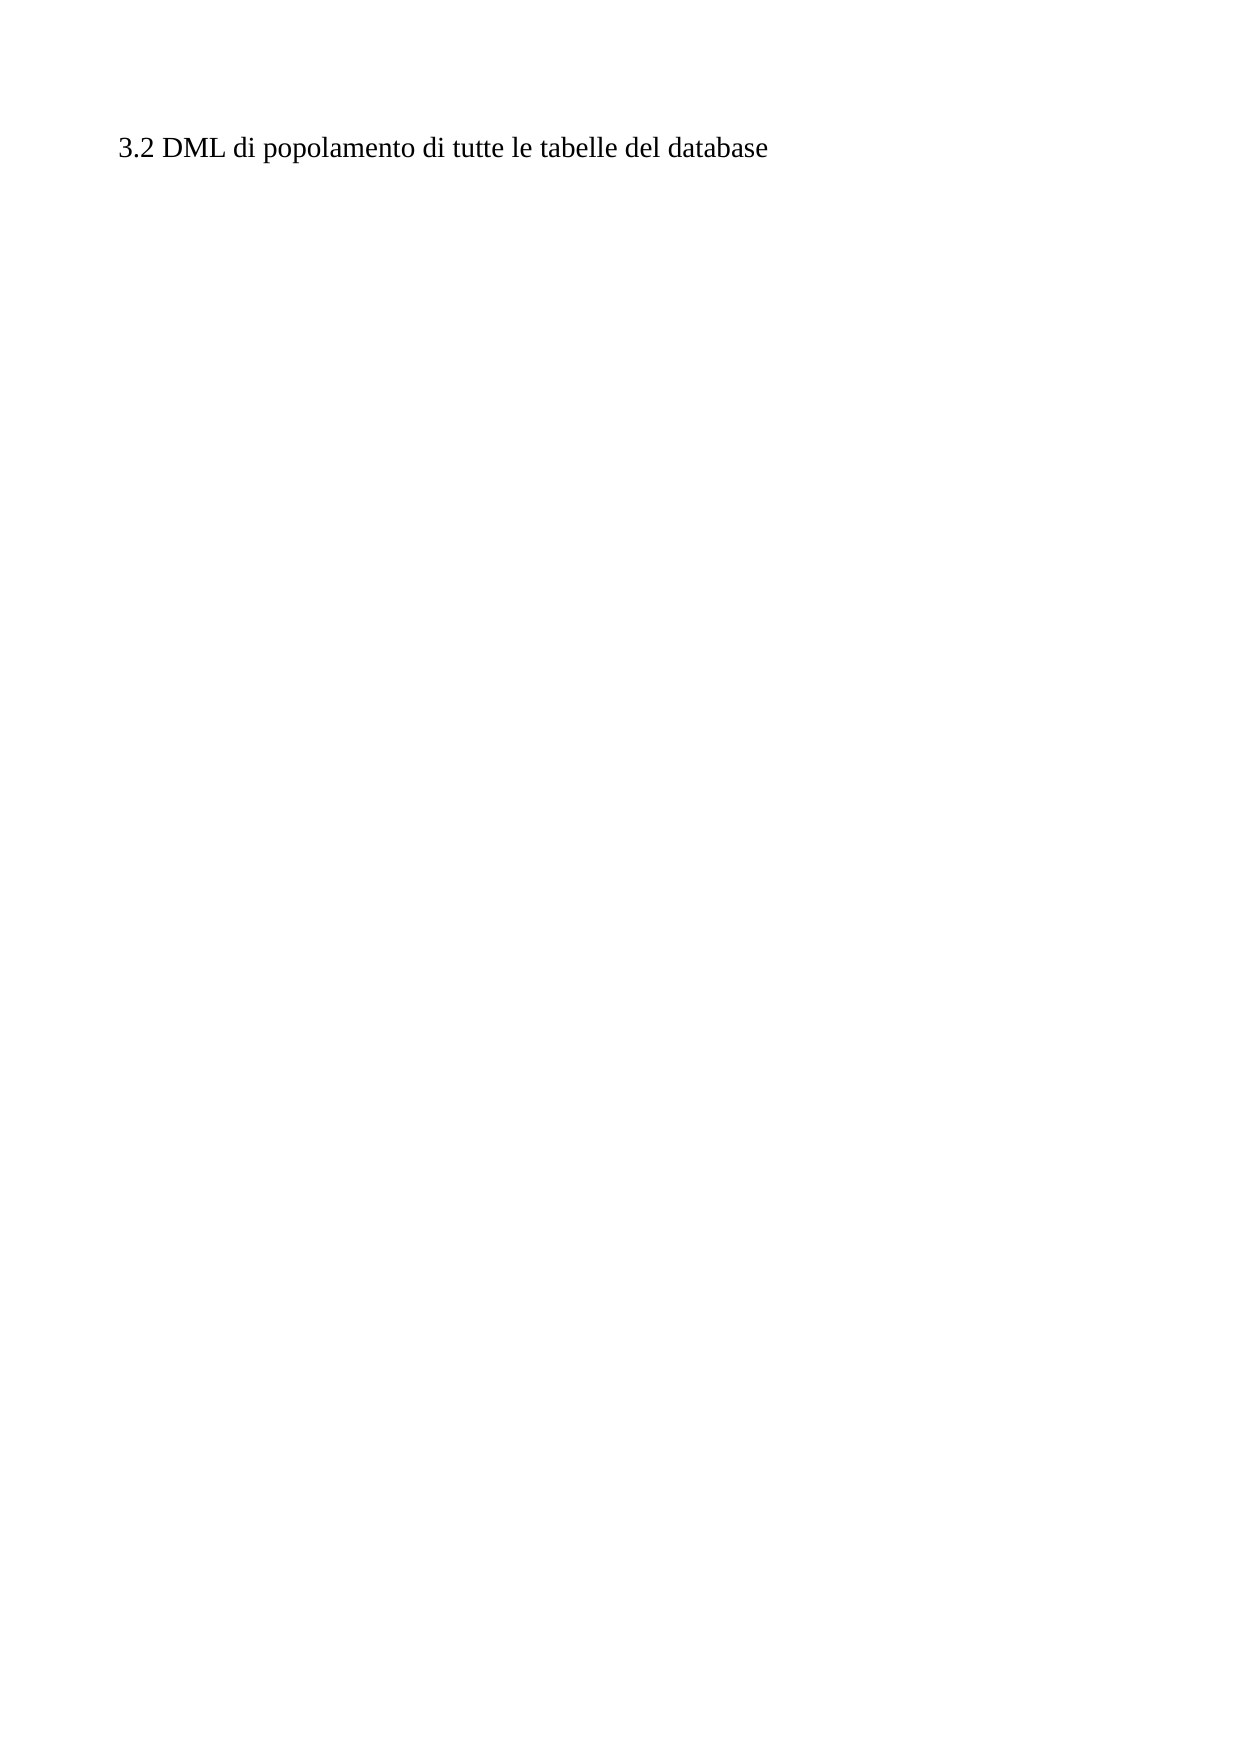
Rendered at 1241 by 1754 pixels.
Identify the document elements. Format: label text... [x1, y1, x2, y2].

text 3.2 DML di popolamento di tutte le tabelle del database [118, 130, 1122, 163]
